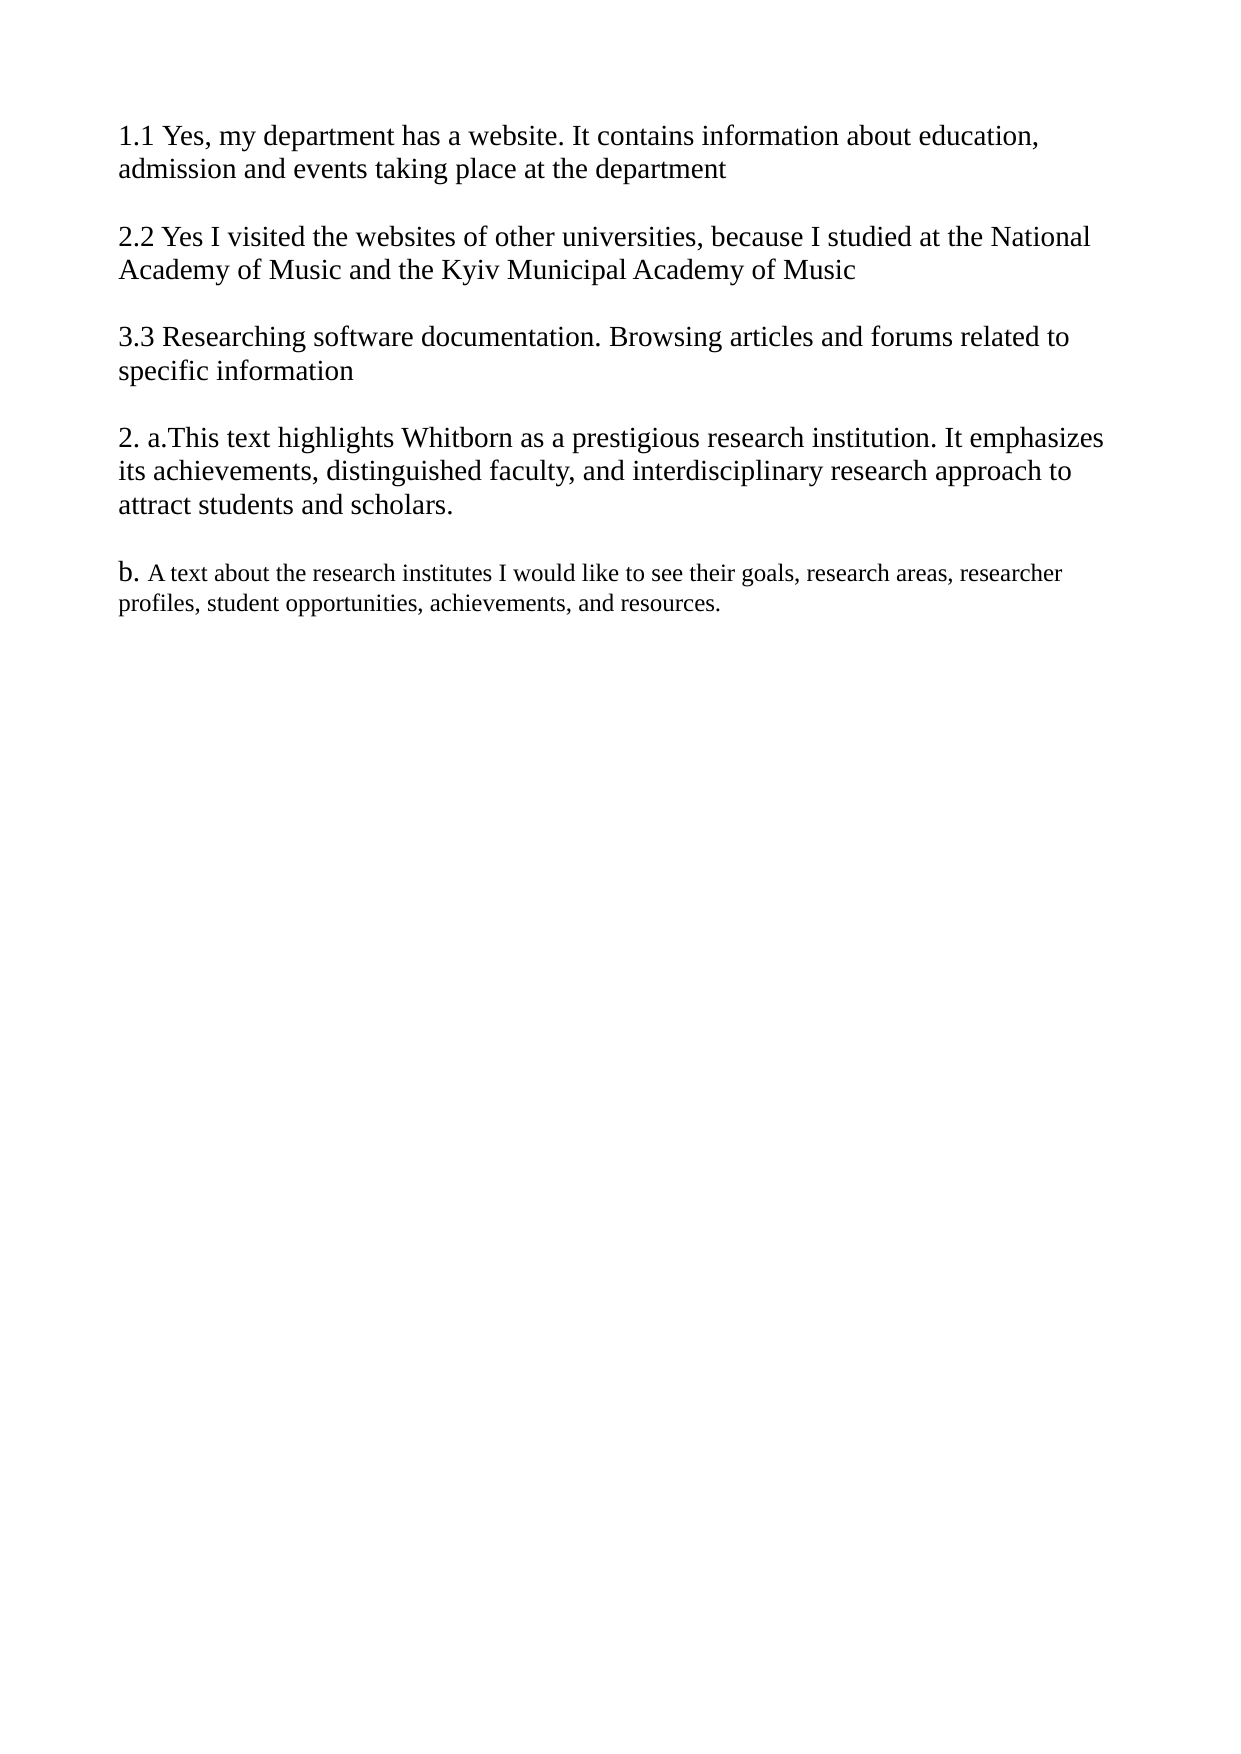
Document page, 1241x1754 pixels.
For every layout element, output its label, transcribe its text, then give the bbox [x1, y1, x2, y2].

text 1.1 Yes, my department has a website. It contains information about education, admission and events taking place at the department [118, 118, 1122, 185]
text 2. a.This text highlights Whitborn as a prestigious research institution. It emphasizes its achievements, distinguished faculty, and interdisciplinary research approach to attract students and scholars. [118, 420, 1122, 521]
text b. A text about the research institutes I would like to see their goals, research areas, researcher profiles, student opportunities, achievements, and resources. [118, 554, 1122, 616]
text 3.3 Researching software documentation. Browsing articles and forums related to specific information [118, 319, 1122, 386]
text 2.2 Yes I visited the websites of other universities, because I studied at the National Academy of Music and the Kyiv Municipal Academy of Music [118, 219, 1122, 286]
